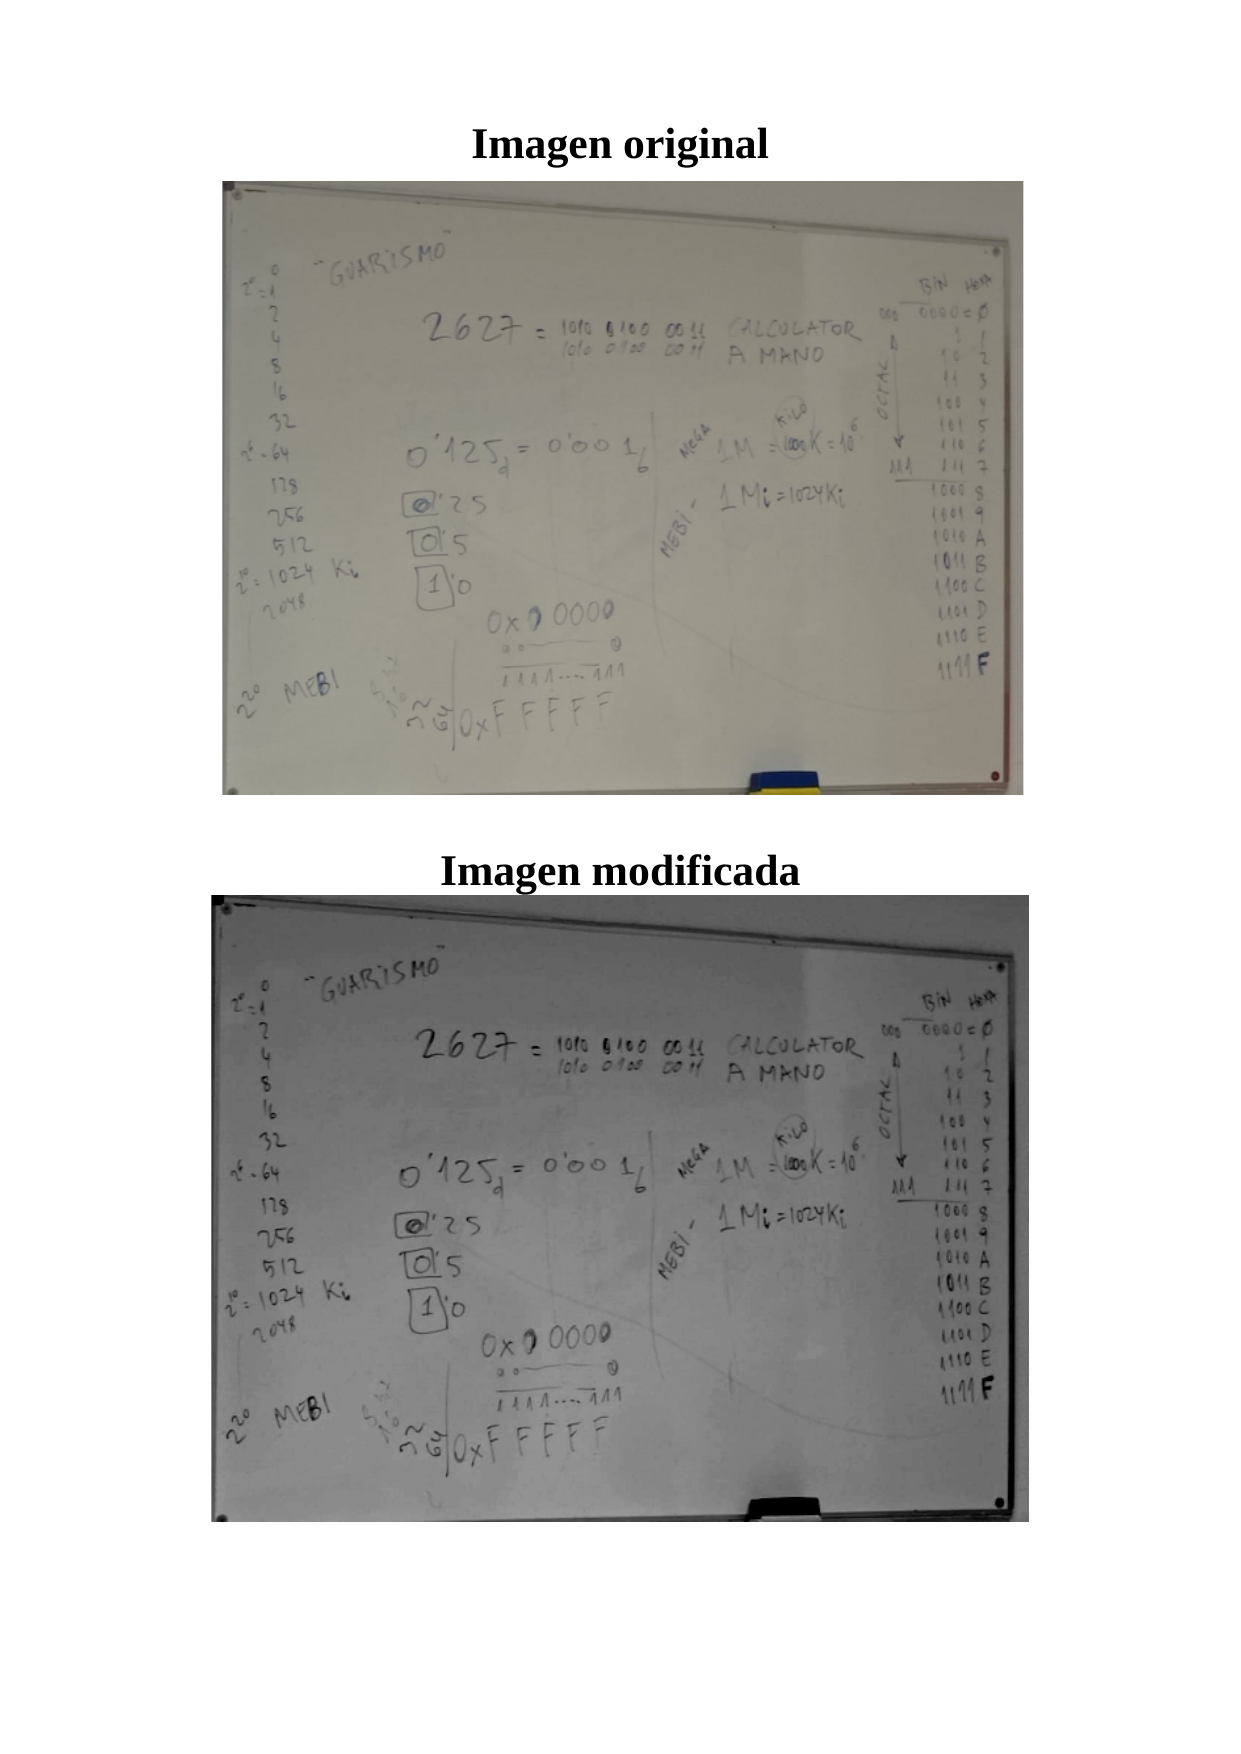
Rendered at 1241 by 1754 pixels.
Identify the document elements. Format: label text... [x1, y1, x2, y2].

text Imagen original [118, 118, 1122, 168]
picture [211, 895, 1029, 1522]
picture [222, 181, 1024, 795]
text Imagen modificada [118, 845, 1122, 895]
